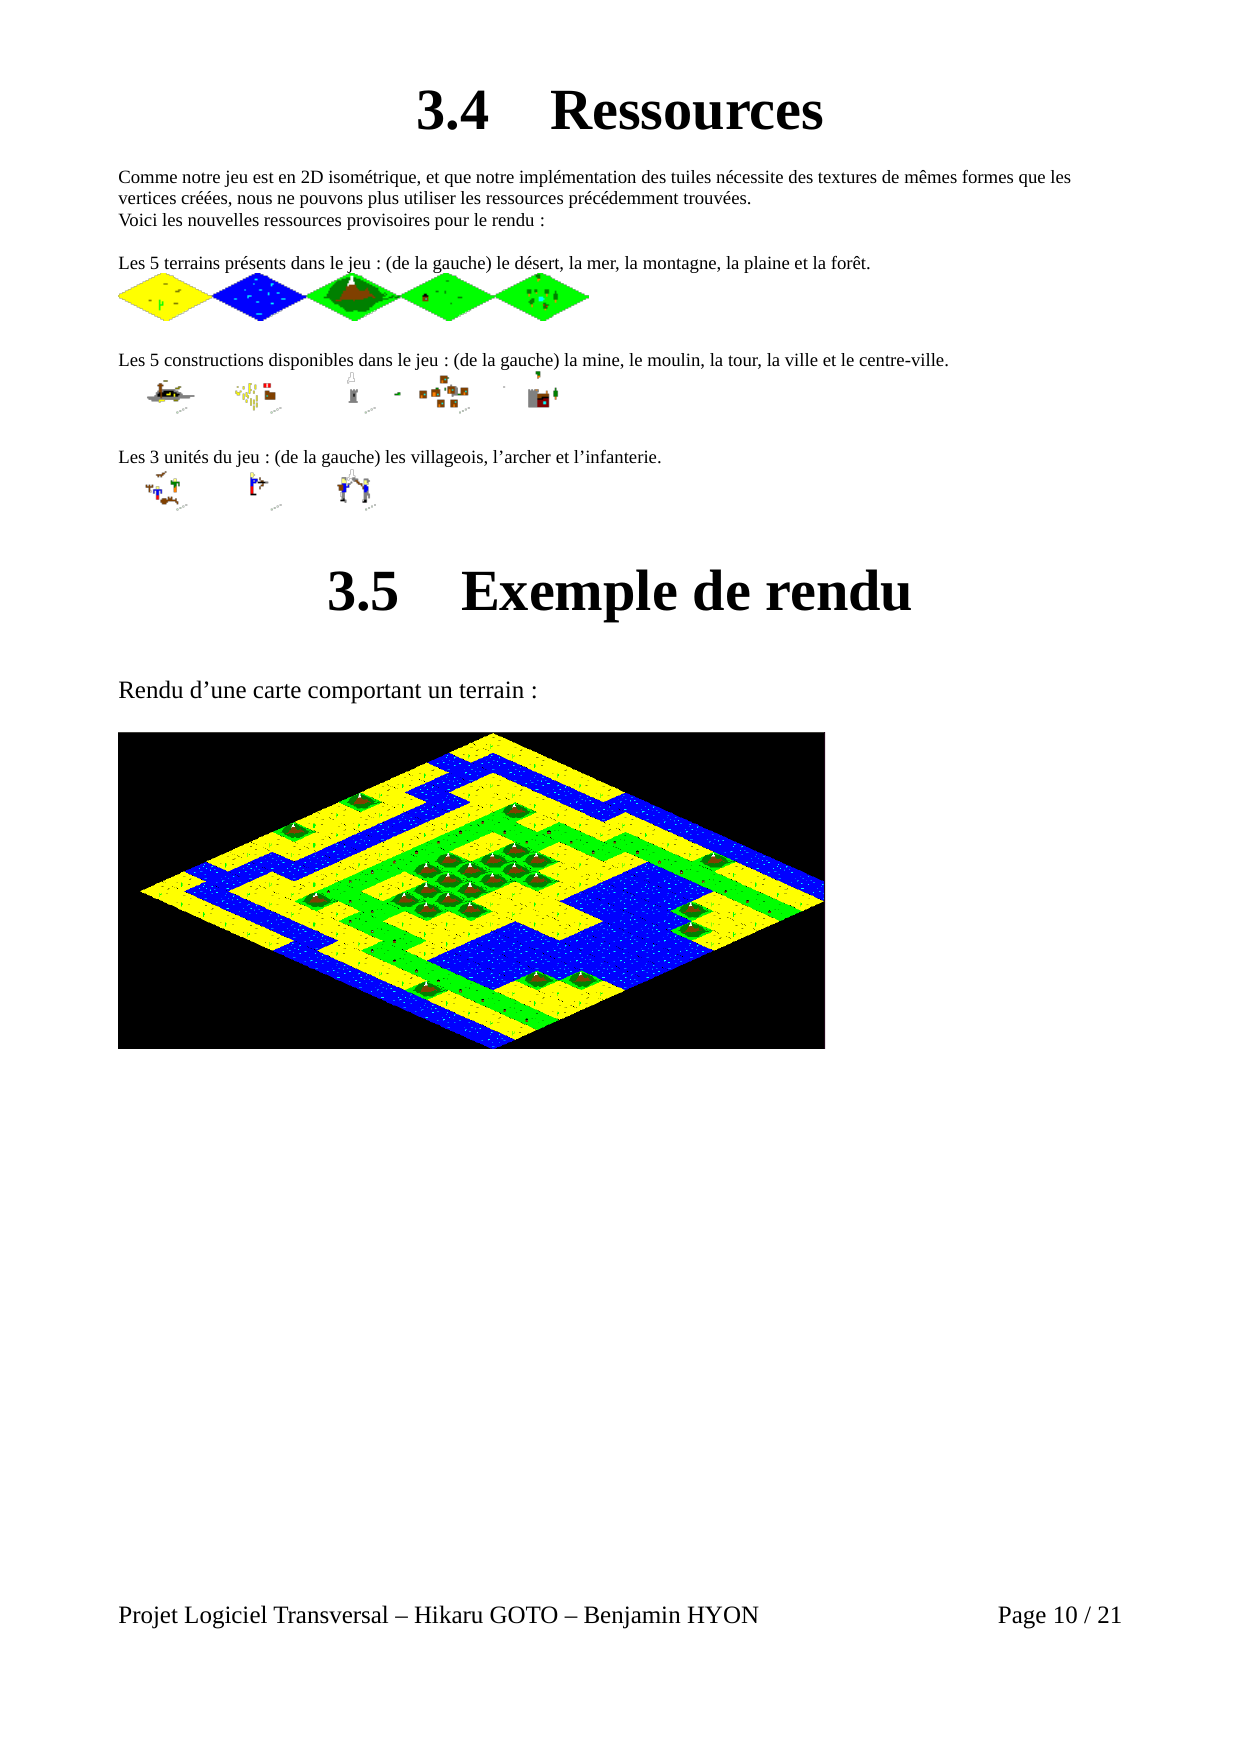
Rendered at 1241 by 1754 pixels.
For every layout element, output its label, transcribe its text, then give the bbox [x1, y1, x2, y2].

text Les 5 constructions disponibles dans le jeu : (de la gauche) la mine, le moulin, la tour, la ville et le centre-ville. [118, 349, 1122, 371]
text Voici les nouvelles ressources provisoires pour le rendu : [118, 209, 1122, 230]
text Les 3 unités du jeu : (de la gauche) les villageois, l’archer et l’infanterie. [118, 446, 1122, 468]
picture [118, 467, 401, 515]
text Rendu d’une carte comportant un terrain : [118, 675, 1122, 704]
text Comme notre jeu est en 2D isométrique, et que notre implémentation des tuiles nécessite des textures de mêmes formes que les vertices créées, nous ne pouvons plus utiliser les ressources précédemment trouvées. [118, 166, 1122, 209]
subtitle Ressources [118, 75, 1122, 142]
text Les 5 terrains présents dans le jeu : (de la gauche) le désert, la mer, la montagne, la plaine et la forêt. [118, 252, 1122, 273]
picture [118, 732, 826, 1049]
picture [118, 370, 589, 418]
picture [118, 273, 589, 321]
subtitle Exemple de rendu [118, 556, 1122, 623]
